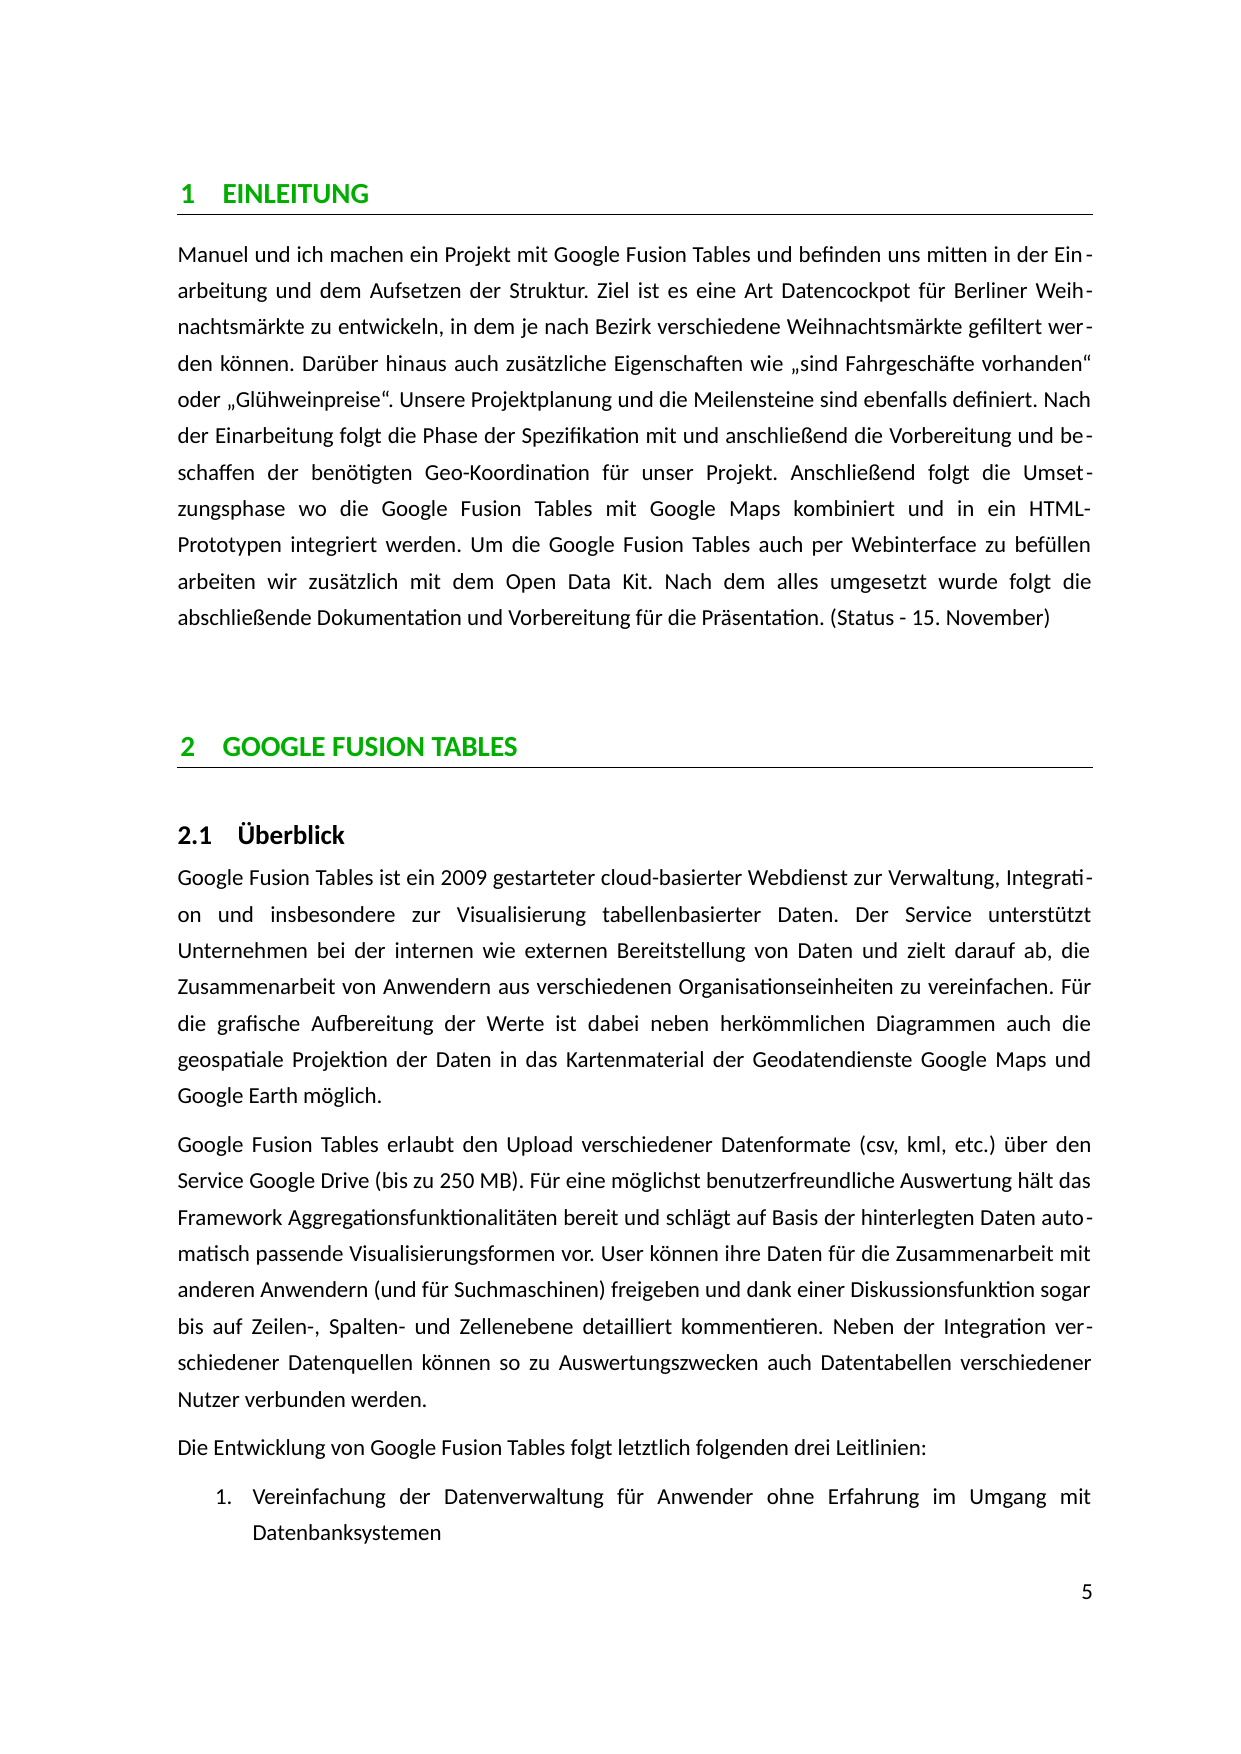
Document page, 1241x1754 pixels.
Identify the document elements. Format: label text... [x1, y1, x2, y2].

text Manuel und ich machen ein Projekt mit Google Fusion Tables und befinden uns mitten in der Ein­arbeitung und dem Aufsetzen der Struktur. Ziel ist es eine Art Datencockpot für Berliner Weih­nachtsmärkte zu entwickeln, in dem je nach Bezirk verschiedene Weihnachtsmärkte gefiltert wer­den können. Darüber hinaus auch zusätzliche Eigenschaften wie „sind Fahrgeschäfte vorhanden“ oder „Glühweinpreise“. Unsere Projektplanung und die Meilensteine sind ebenfalls definiert. Nach der Einarbeitung folgt die Phase der Spezifikation mit und anschließend die Vorbereitung und be­schaffen der benötigten Geo-Koordination für unser Projekt. Anschließend folgt die Umset­zungsphase wo die Google Fusion Tables mit Google Maps kombiniert und in ein HTML-Prototypen integriert werden. Um die Google Fusion Tables auch per Webinterface zu befüllen arbeiten wir zu­sätzlich mit dem Open Data Kit. Nach dem alles umgesetzt wurde folgt die abschließende Doku­mentation und Vorbereitung für die Präsentation. (Status - 15. November) [177, 240, 1093, 631]
text Google Fusion Tables erlaubt den Upload verschiedener Datenformate (csv, kml, etc.) über den Ser­vice Google Drive (bis zu 250 MB). Für eine möglichst benutzerfreundliche Auswertung hält das Framework Aggregationsfunktionalitäten bereit und schlägt auf Basis der hinterlegten Daten auto­matisch passende Visualisierungsformen vor. User können ihre Daten für die Zusammenarbeit mit anderen Anwendern (und für Suchmaschinen) freigeben und dank einer Diskussionsfunktion sogar bis auf Zeilen-, Spalten- und Zellenebene detailliert kommentieren. Neben der Integration ver­schiedener Datenquellen können so zu Auswertungszwecken auch Datentabellen verschiedener Nutzer verbunden werden. [177, 1130, 1093, 1413]
subtitle Einleitung [177, 172, 1093, 214]
list Vereinfachung der Datenverwaltung für Anwender ohne Erfahrung im Umgang mit Datenbanksys­temen [215, 1482, 1093, 1547]
text Google Fusion Tables ist ein 2009 gestarteter cloud-basierter Webdienst zur Verwaltung, Integrati­on und insbesondere zur Visualisierung tabellenbasierter Daten. Der Service unterstützt Unterneh­men bei der internen wie externen Bereitstellung von Daten und zielt darauf ab, die Zusammenar­beit von Anwendern aus verschiedenen Organisationseinheiten zu vereinfachen. Für die grafische Aufbereitung der Werte ist dabei neben herkömmlichen Diagrammen auch die geospatiale Projek­tion der Daten in das Kartenmaterial der Geodatendienste Google Maps und Google Earth möglich. [177, 863, 1093, 1109]
text Die Entwicklung von Google Fusion Tables folgt letztlich folgenden drei Leitlinien: [177, 1433, 1093, 1461]
subtitle Google Fusion Tables [177, 726, 1093, 767]
subtitle Überblick [177, 818, 1093, 851]
